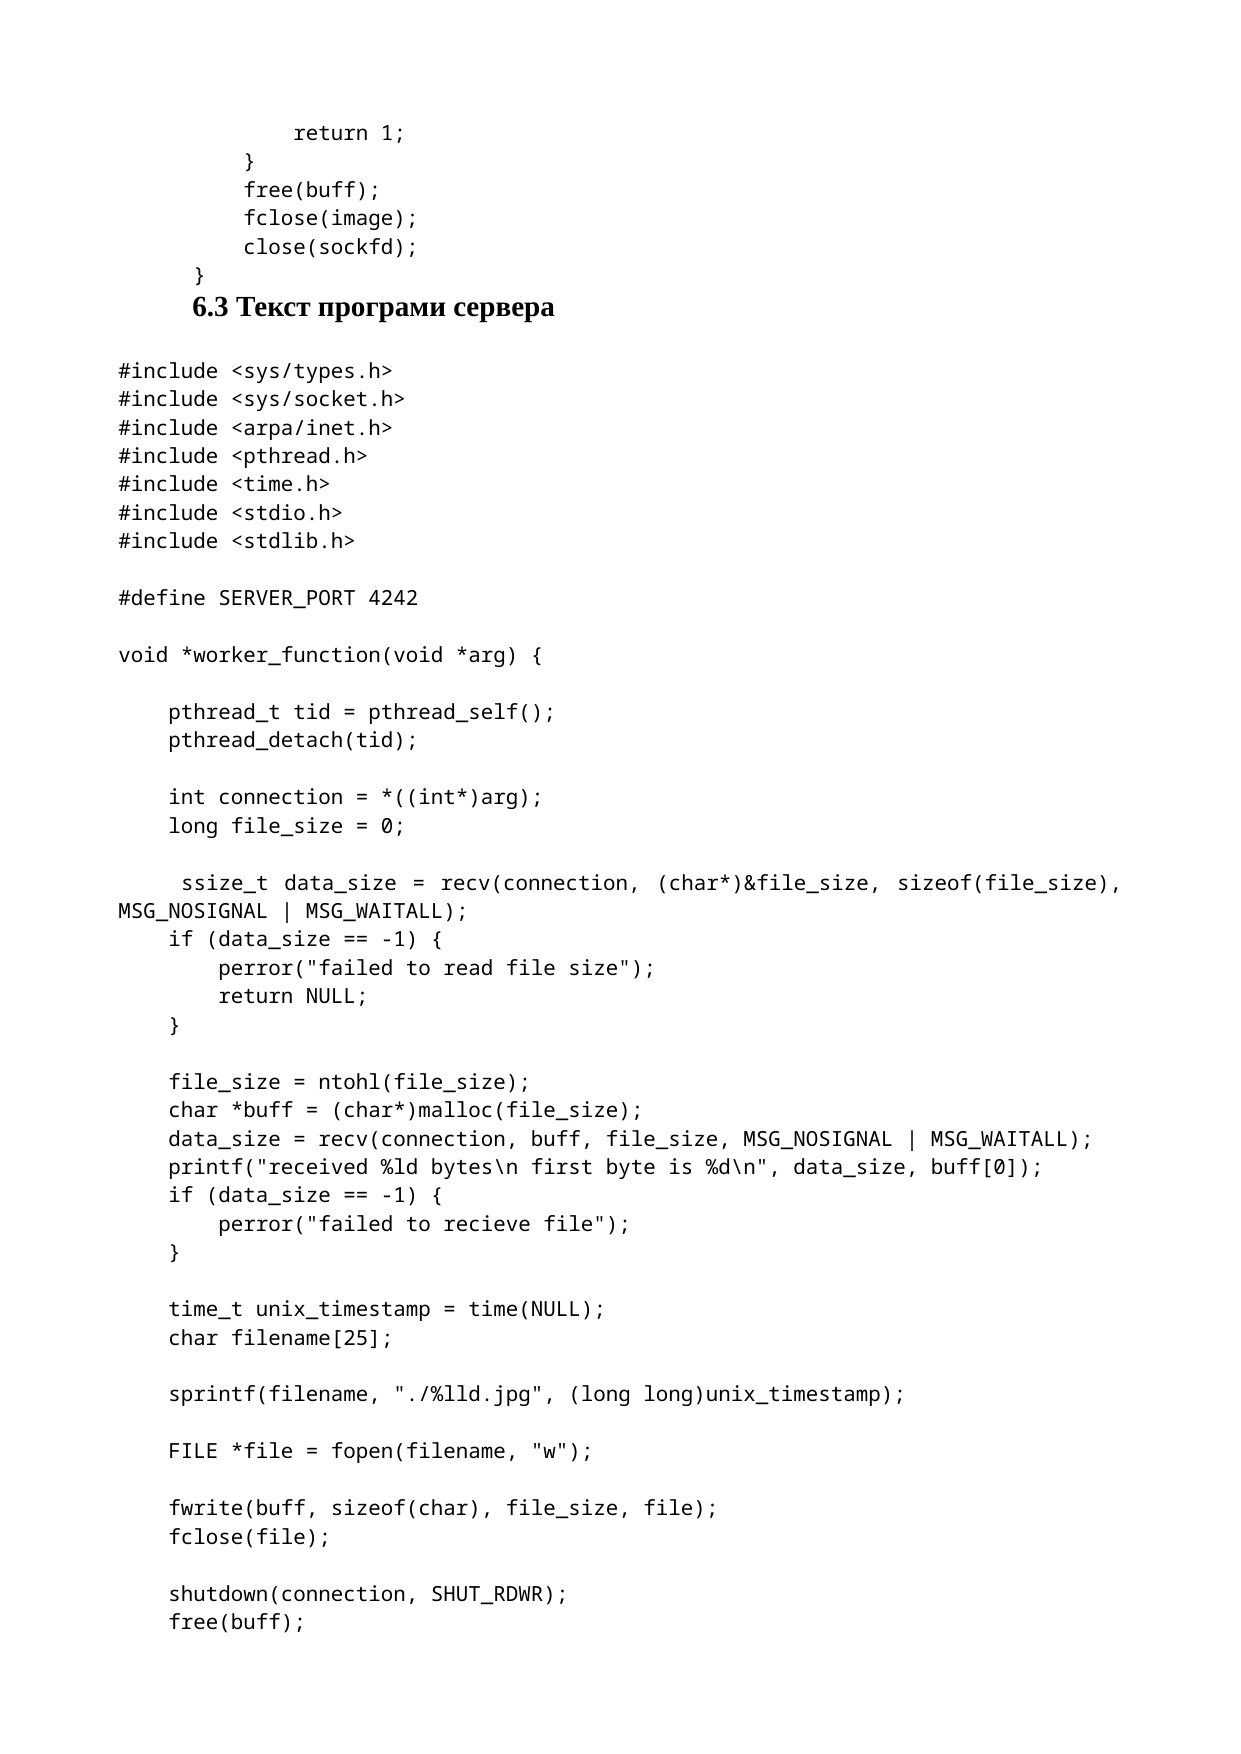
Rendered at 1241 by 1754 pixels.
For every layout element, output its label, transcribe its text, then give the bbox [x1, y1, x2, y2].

text 6.3 Текст програми cервера [118, 289, 1122, 322]
text free(buff); [118, 1607, 1122, 1636]
text fwrite(buff, sizeof(char), file_size, file); [118, 1493, 1122, 1522]
text file_size = ntohl(file_size); [118, 1067, 1122, 1095]
text } [118, 260, 1122, 289]
text time_t unix_timestamp = time(NULL); [118, 1294, 1122, 1323]
text if (data_size == -1) { [118, 924, 1122, 953]
text data_size = recv(connection, buff, file_size, MSG_NOSIGNAL | MSG_WAITALL); [118, 1124, 1122, 1152]
text long file_size = 0; [118, 811, 1122, 839]
text void *worker_function(void *arg) { [118, 640, 1122, 669]
text #include <stdio.h> [118, 498, 1122, 526]
text close(sockfd); [118, 232, 1122, 260]
text char filename[25]; [118, 1323, 1122, 1351]
text sprintf(filename, "./%lld.jpg", (long long)unix_timestamp); [118, 1379, 1122, 1408]
text int connection = *((int*)arg); [118, 782, 1122, 811]
text #include <stdlib.h> [118, 526, 1122, 555]
text pthread_detach(tid); [118, 726, 1122, 754]
text return 1; [118, 118, 1122, 147]
text } [118, 1010, 1122, 1038]
text free(buff); [118, 175, 1122, 203]
text } [118, 1237, 1122, 1266]
text #define SERVER_PORT 4242 [118, 583, 1122, 612]
text char *buff = (char*)malloc(file_size); [118, 1095, 1122, 1124]
text if (data_size == -1) { [118, 1181, 1122, 1209]
text #include <sys/types.h> [118, 356, 1122, 384]
text #include <pthread.h> [118, 441, 1122, 469]
text fclose(file); [118, 1522, 1122, 1550]
text FILE *file = fopen(filename, "w"); [118, 1436, 1122, 1465]
text #include <time.h> [118, 469, 1122, 498]
text ssize_t data_size = recv(connection, (char*)&file_size, sizeof(file_size), MSG_NOSIGNAL | MSG_WAITALL); [118, 868, 1122, 924]
text printf("received %ld bytes\n first byte is %d\n", data_size, buff[0]); [118, 1152, 1122, 1181]
text pthread_t tid = pthread_self(); [118, 697, 1122, 726]
text #include <sys/socket.h> [118, 384, 1122, 413]
text perror("failed to read file size"); [118, 953, 1122, 981]
text perror("failed to recieve file"); [118, 1209, 1122, 1237]
text #include <arpa/inet.h> [118, 413, 1122, 441]
text shutdown(connection, SHUT_RDWR); [118, 1579, 1122, 1607]
text fclose(image); [118, 203, 1122, 232]
text return NULL; [118, 981, 1122, 1010]
text } [118, 147, 1122, 175]
